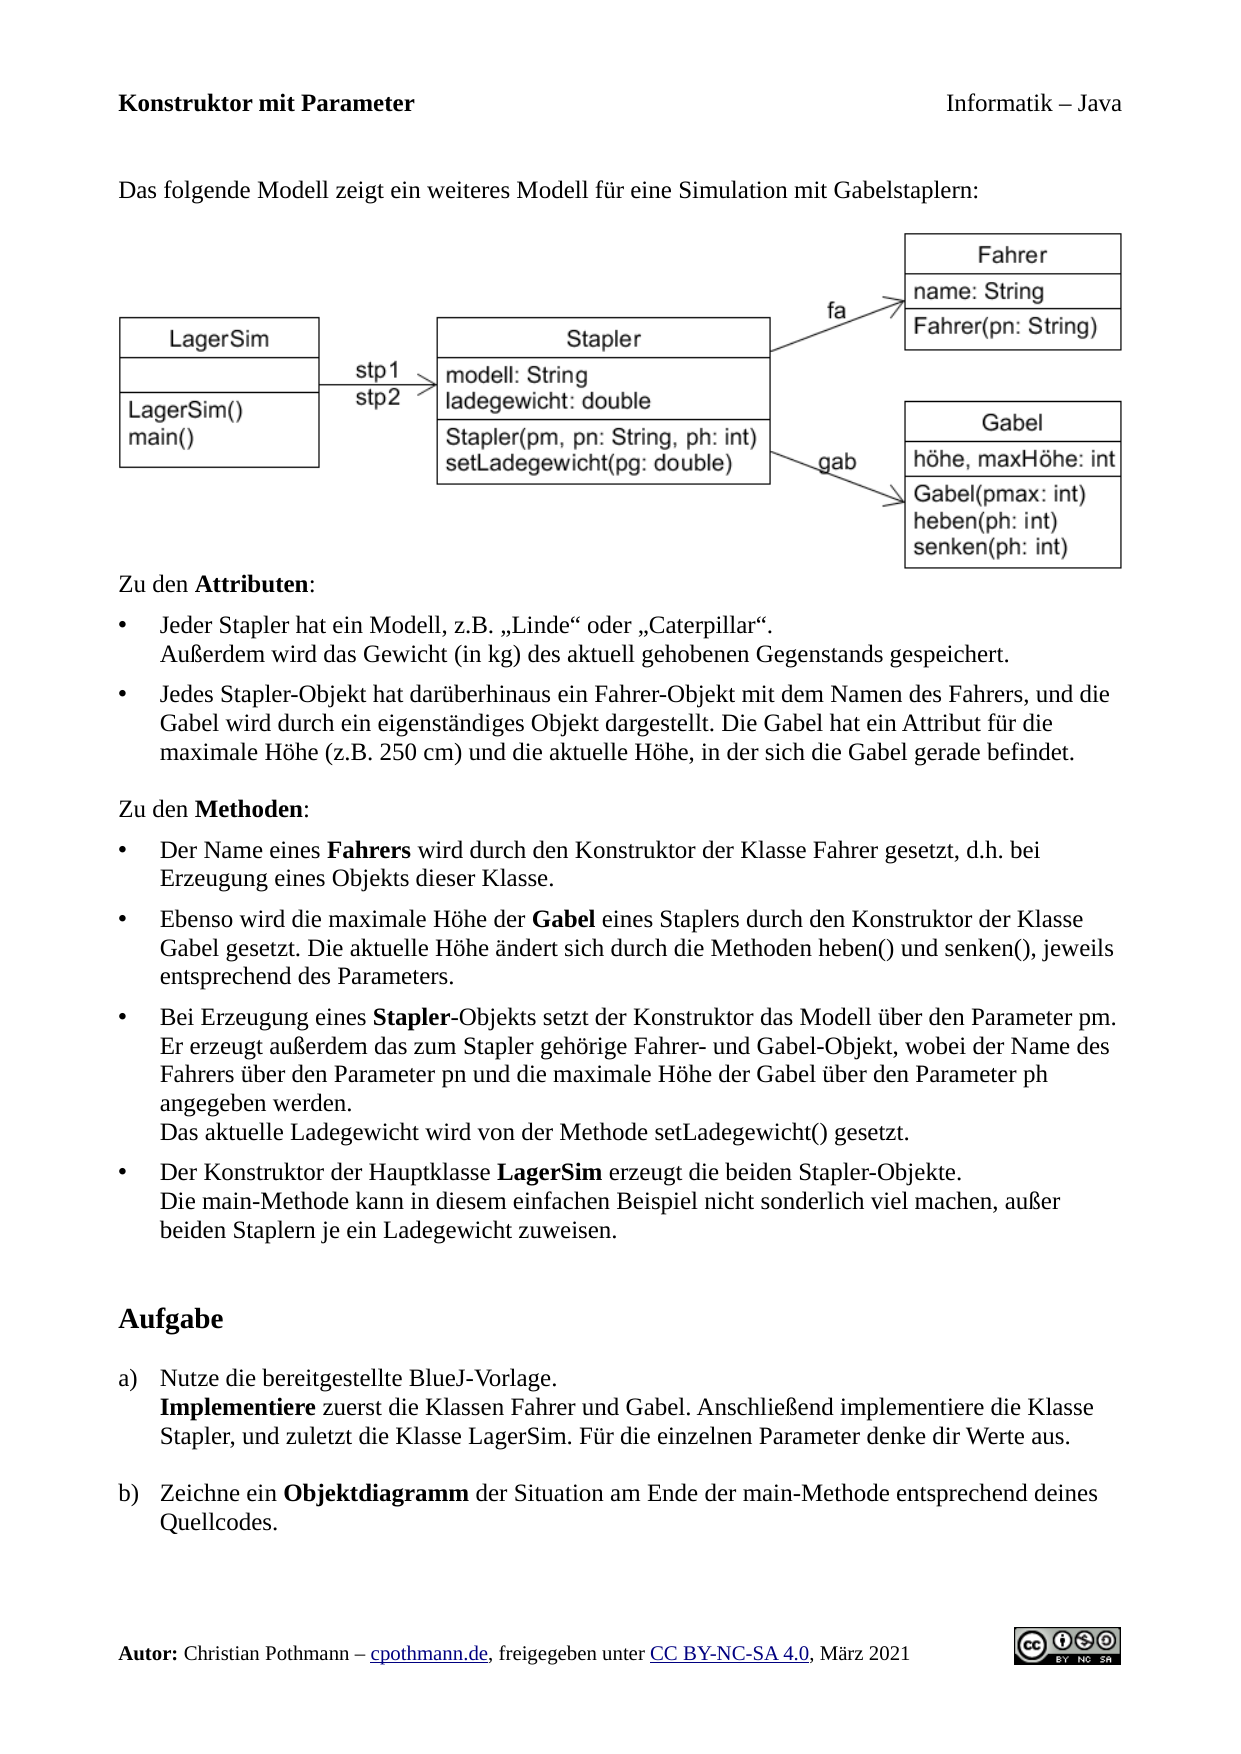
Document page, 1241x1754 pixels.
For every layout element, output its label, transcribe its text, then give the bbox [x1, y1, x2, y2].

text Autor: Christian Pothmann – cpothmann.de, freigegeben unter CC BY-NC-SA 4.0, März 2021 [118, 1641, 1014, 1665]
list Jeder Stapler hat ein Modell, z.B. „Linde“ oder „Caterpillar“. Außerdem wird das Gewicht (in kg) des aktuell gehobenen Gegenstands gespeichert. [118, 610, 1122, 667]
picture [118, 233, 1123, 570]
picture [1014, 1627, 1121, 1665]
text Das folgende Modell zeigt ein weiteres Modell für eine Simulation mit Gabelstaplern: [118, 176, 1122, 204]
list Der Konstruktor der Hauptklasse LagerSim erzeugt die beiden Stapler-Objekte. Die main-Methode kann in diesem einfachen Beispiel nicht sonderlich viel machen, außer beiden Staplern je ein Ladegewicht zuweisen. [118, 1157, 1122, 1244]
list Zeichne ein Objektdiagramm der Situation am Ende der main-Methode entsprechend deines Quellcodes. [118, 1478, 1122, 1536]
list Nutze die bereitgestellte BlueJ-Vorlage. Implementiere zuerst die Klassen Fahrer und Gabel. Anschließend implementiere die Klasse Stapler, und zuletzt die Klasse LagerSim. Für die einzelnen Parameter denke dir Werte aus. [118, 1363, 1122, 1450]
text Aufgabe [118, 1301, 1122, 1335]
list Jedes Stapler-Objekt hat darüberhinaus ein Fahrer-Objekt mit dem Namen des Fahrers, und die Gabel wird durch ein eigenständiges Objekt dargestellt. Die Gabel hat ein Attribut für die maximale Höhe (z.B. 250 cm) und die aktuelle Höhe, in der sich die Gabel gerade befindet. [118, 679, 1122, 765]
text Zu den Attributen: [118, 570, 1122, 598]
list Ebenso wird die maximale Höhe der Gabel eines Staplers durch den Konstruktor der Klasse Gabel gesetzt. Die aktuelle Höhe ändert sich durch die Methoden heben() und senken(), jeweils entsprechend des Parameters. [118, 904, 1122, 990]
list Bei Erzeugung eines Stapler-Objekts setzt der Konstruktor das Modell über den Parameter pm. Er erzeugt außerdem das zum Stapler gehörige Fahrer- und Gabel-Objekt, wobei der Name des Fahrers über den Parameter pn und die maximale Höhe der Gabel über den Parameter ph angegeben werden. Das aktuelle Ladegewicht wird von der Methode setLadegewicht() gesetzt. [118, 1002, 1122, 1146]
text Zu den Methoden: [118, 794, 1122, 823]
list Der Name eines Fahrers wird durch den Konstruktor der Klasse Fahrer gesetzt, d.h. bei Erzeugung eines Objekts dieser Klasse. [118, 835, 1122, 892]
